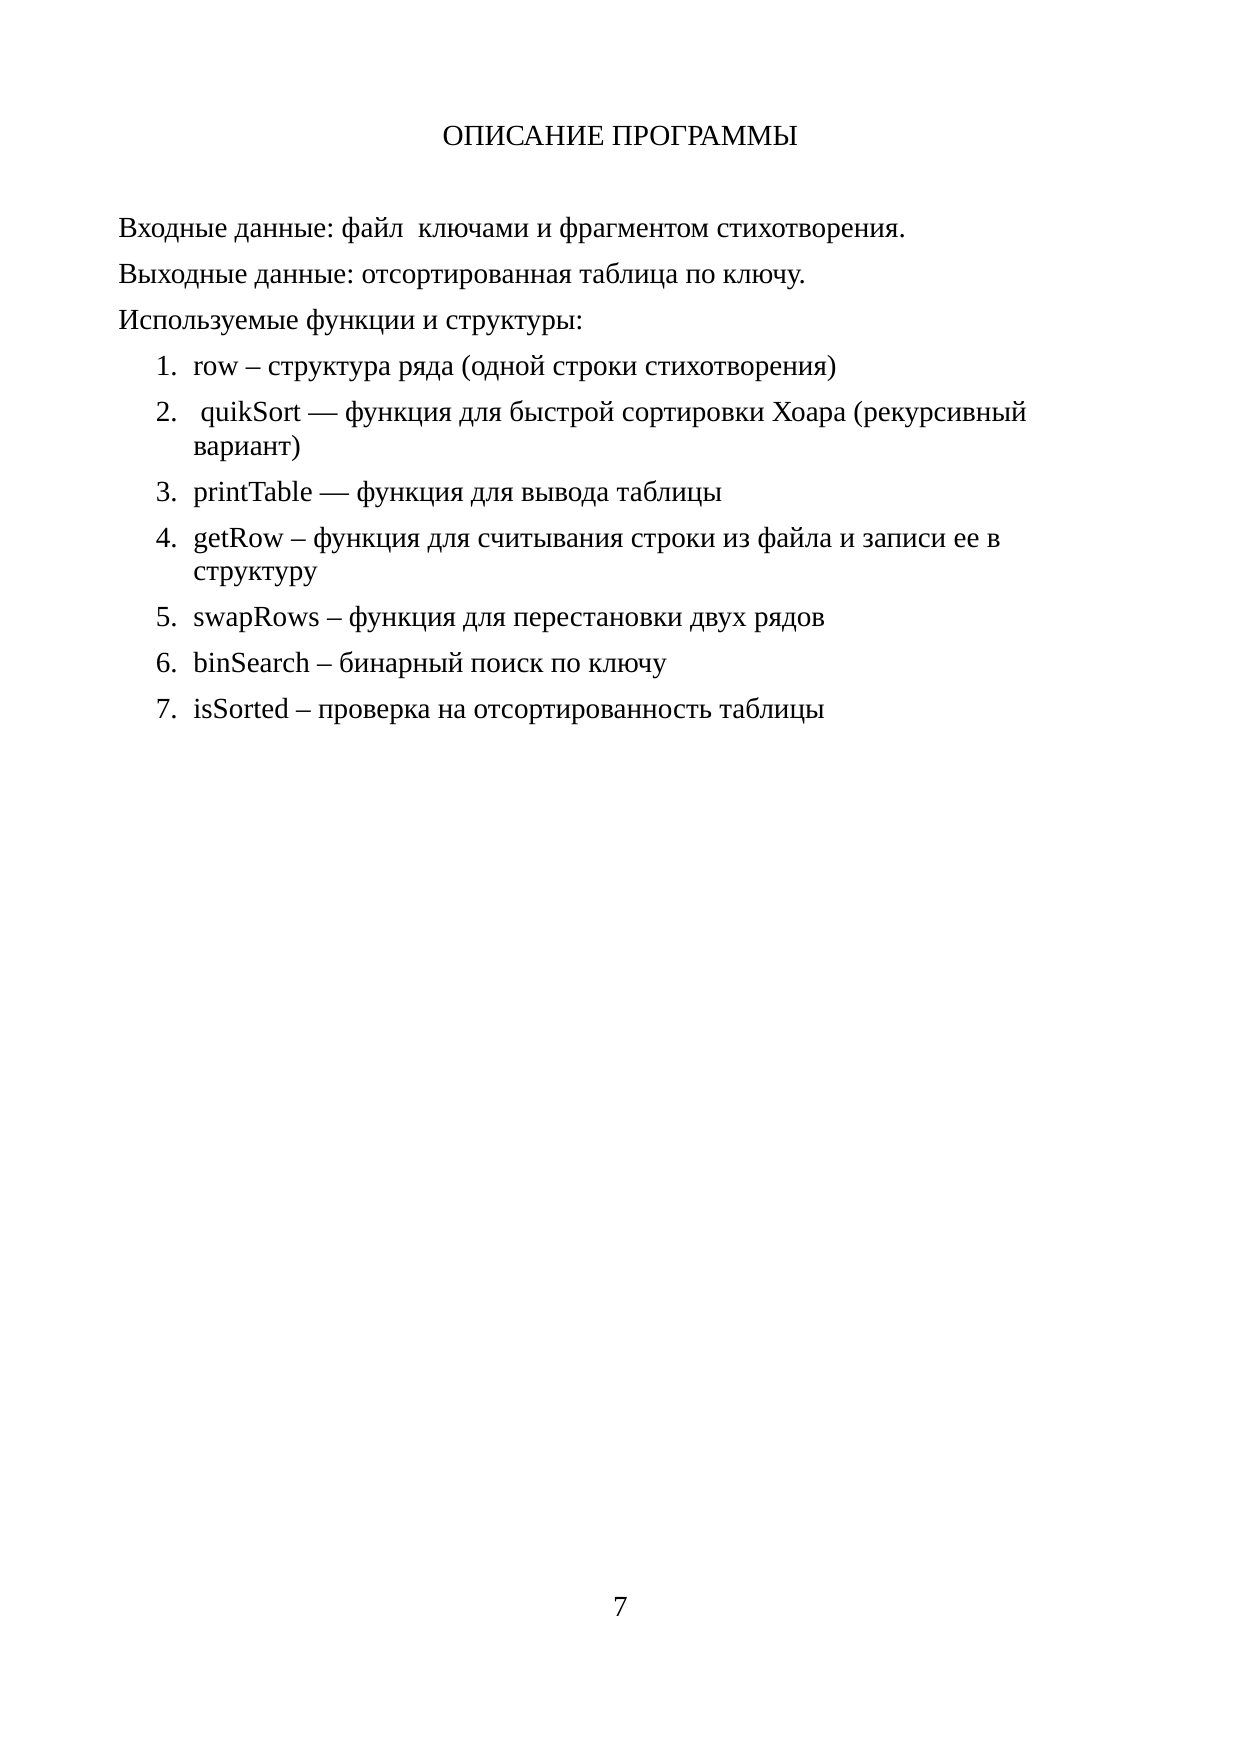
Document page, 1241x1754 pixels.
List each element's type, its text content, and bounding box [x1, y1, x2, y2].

list binSearch – бинарный поиск по ключу [156, 646, 1122, 679]
text Выходные данные: отсортированная таблица по ключу. [118, 256, 1122, 290]
list getRow – функция для считывания строки из файла и записи ее в структуру [156, 520, 1122, 587]
list row – структура ряда (одной строки стихотворения) [156, 348, 1122, 382]
list swapRows – функция для перестановки двух рядов [156, 599, 1122, 633]
list quikSort — функция для быстрой сортировки Хоара (рекурсивный вариант) [156, 394, 1122, 461]
text Используемые функции и структуры: [118, 302, 1122, 336]
list isSorted – проверка на отсортированность таблицы [156, 692, 1122, 725]
text ОПИСАНИЕ ПРОГРАММЫ [118, 118, 1122, 152]
text 7 [118, 1589, 1122, 1622]
list printTable — функция для вывода таблицы [156, 474, 1122, 507]
text Входные данные: файл ключами и фрагментом стихотворения. [118, 210, 1122, 244]
